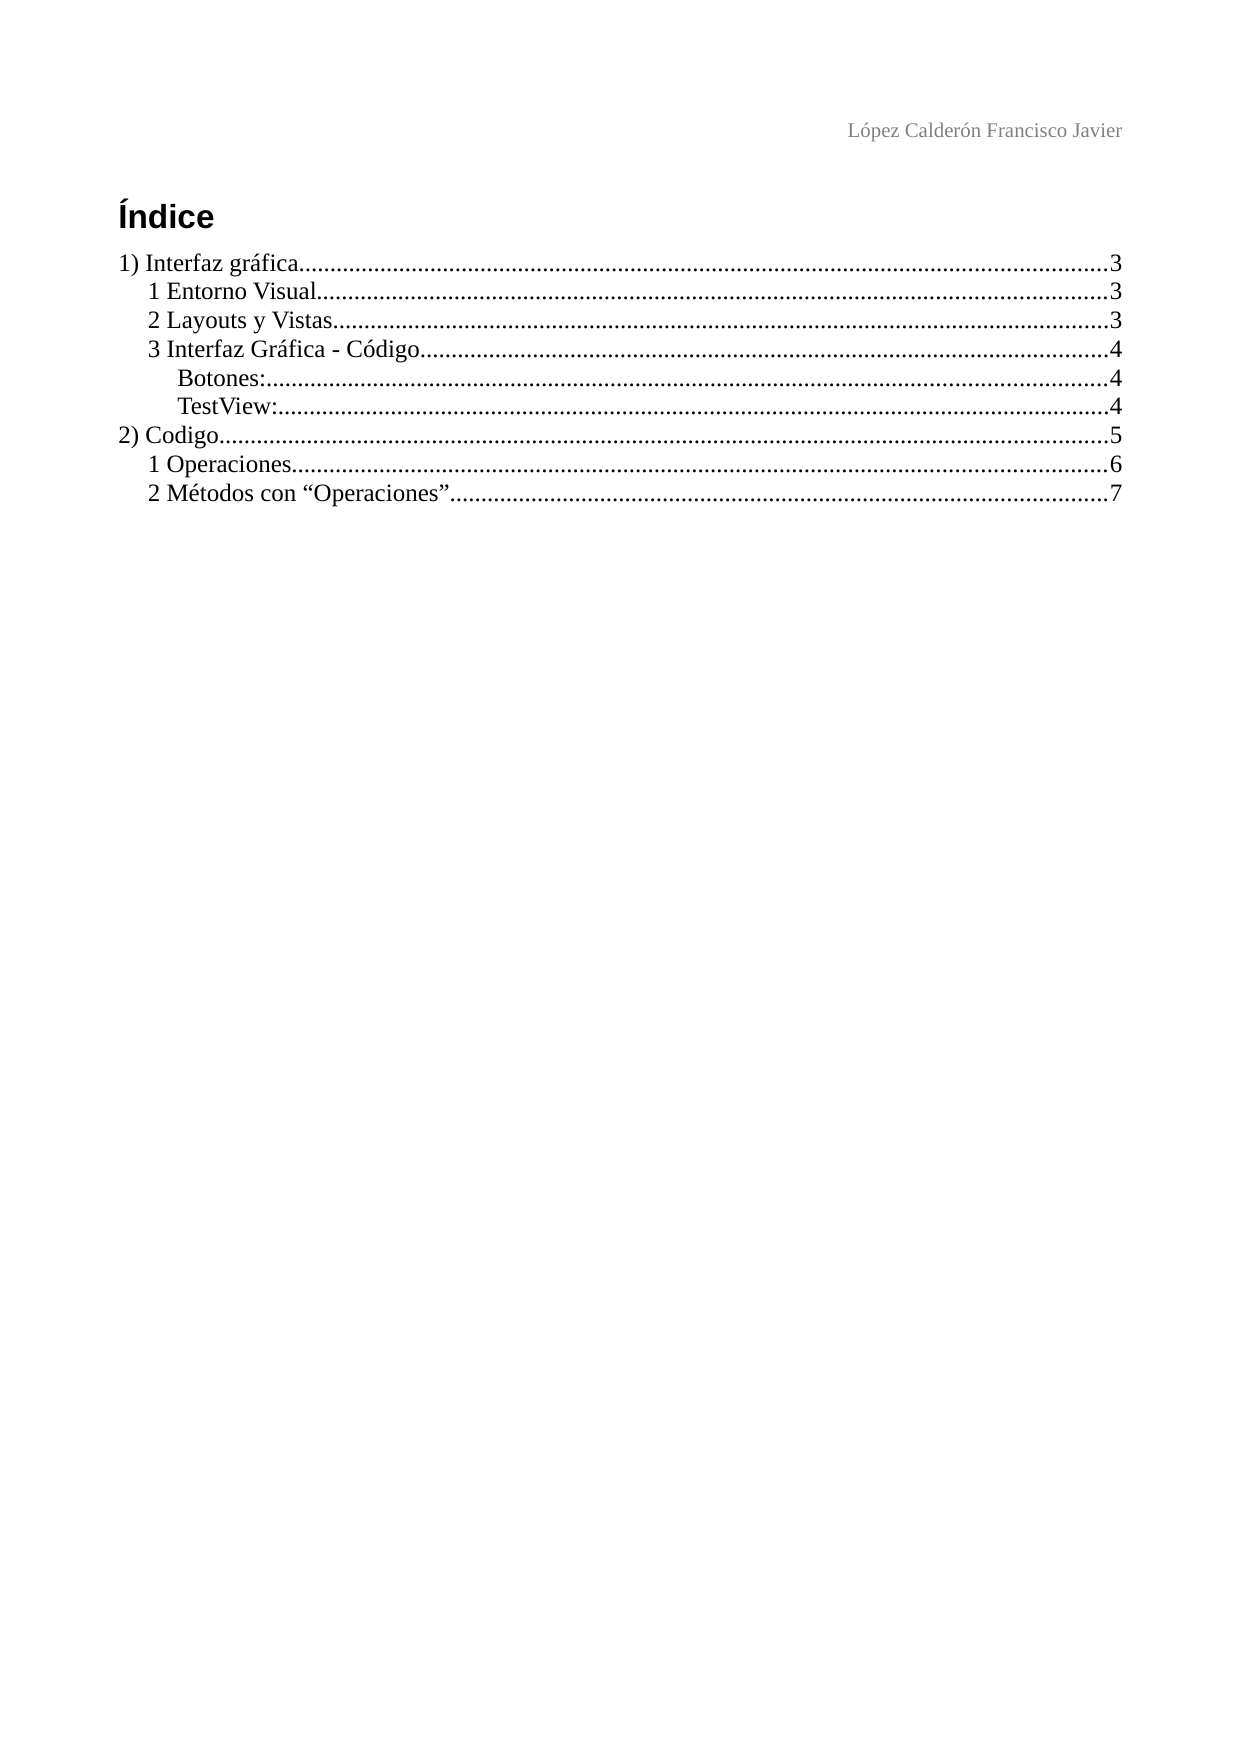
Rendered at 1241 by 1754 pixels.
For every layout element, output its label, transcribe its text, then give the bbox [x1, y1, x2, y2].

subtitle Índice [118, 197, 1122, 235]
text TestView: 4 [177, 391, 1122, 420]
text Botones: 4 [177, 363, 1122, 391]
text 1 Operaciones 6 [148, 449, 1122, 478]
text 1 Entorno Visual 3 [148, 276, 1122, 305]
text 1) Interfaz gráfica 3 [118, 248, 1122, 276]
text 2 Métodos con “Operaciones” 7 [148, 478, 1122, 506]
text 2) Codigo 5 [118, 420, 1122, 449]
text 3 Interfaz Gráfica - Código 4 [148, 334, 1122, 363]
text 2 Layouts y Vistas 3 [148, 305, 1122, 334]
